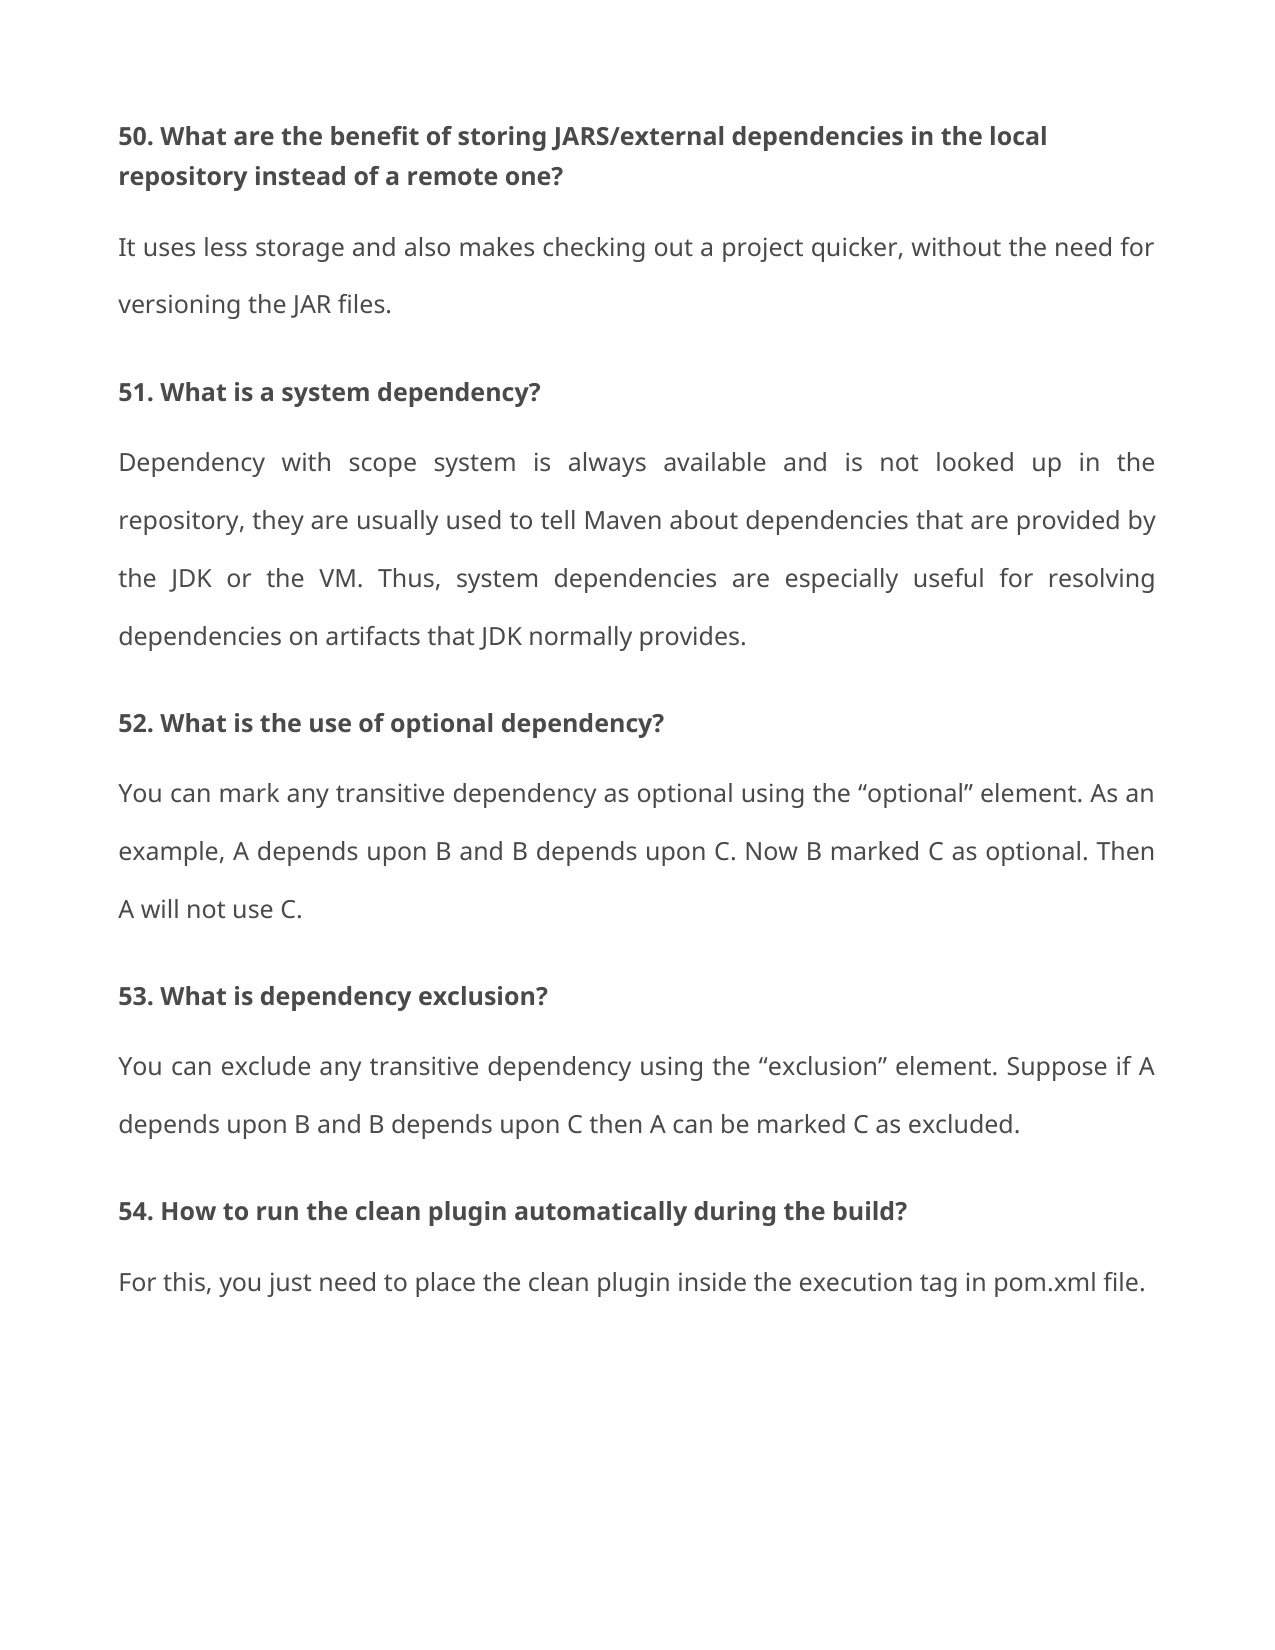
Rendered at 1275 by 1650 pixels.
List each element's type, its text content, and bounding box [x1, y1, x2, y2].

subtitle 52. What is the use of optional dependency? [118, 705, 1157, 739]
text You can exclude any transitive dependency using the “exclusion” element. Suppose if A depends upon B and B depends upon C then A can be marked C as excluded. [118, 1049, 1157, 1141]
text Dependency with scope system is always available and is not looked up in the repository, they are usually used to tell Maven about dependencies that are provided by the JDK or the VM. Thus, system dependencies are especially useful for resolving dependencies on artifacts that JDK normally provides. [118, 445, 1157, 652]
text You can mark any transitive dependency as optional using the “optional” element. As an example, A depends upon B and B depends upon C. Now B marked C as optional. Then A will not use C. [118, 776, 1157, 925]
subtitle 51. What is a system dependency? [118, 374, 1157, 408]
subtitle 54. How to run the clean plugin automatically during the build? [118, 1194, 1157, 1228]
subtitle 53. What is dependency exclusion? [118, 979, 1157, 1013]
text It uses less storage and also makes checking out a project quicker, without the need for versioning the JAR files. [118, 229, 1157, 321]
subtitle 50. What are the benefit of storing JARS/external dependencies in the local repository instead of a remote one? [118, 118, 1157, 193]
text For this, you just need to place the clean plugin inside the execution tag in pom.xml file. [118, 1264, 1157, 1298]
